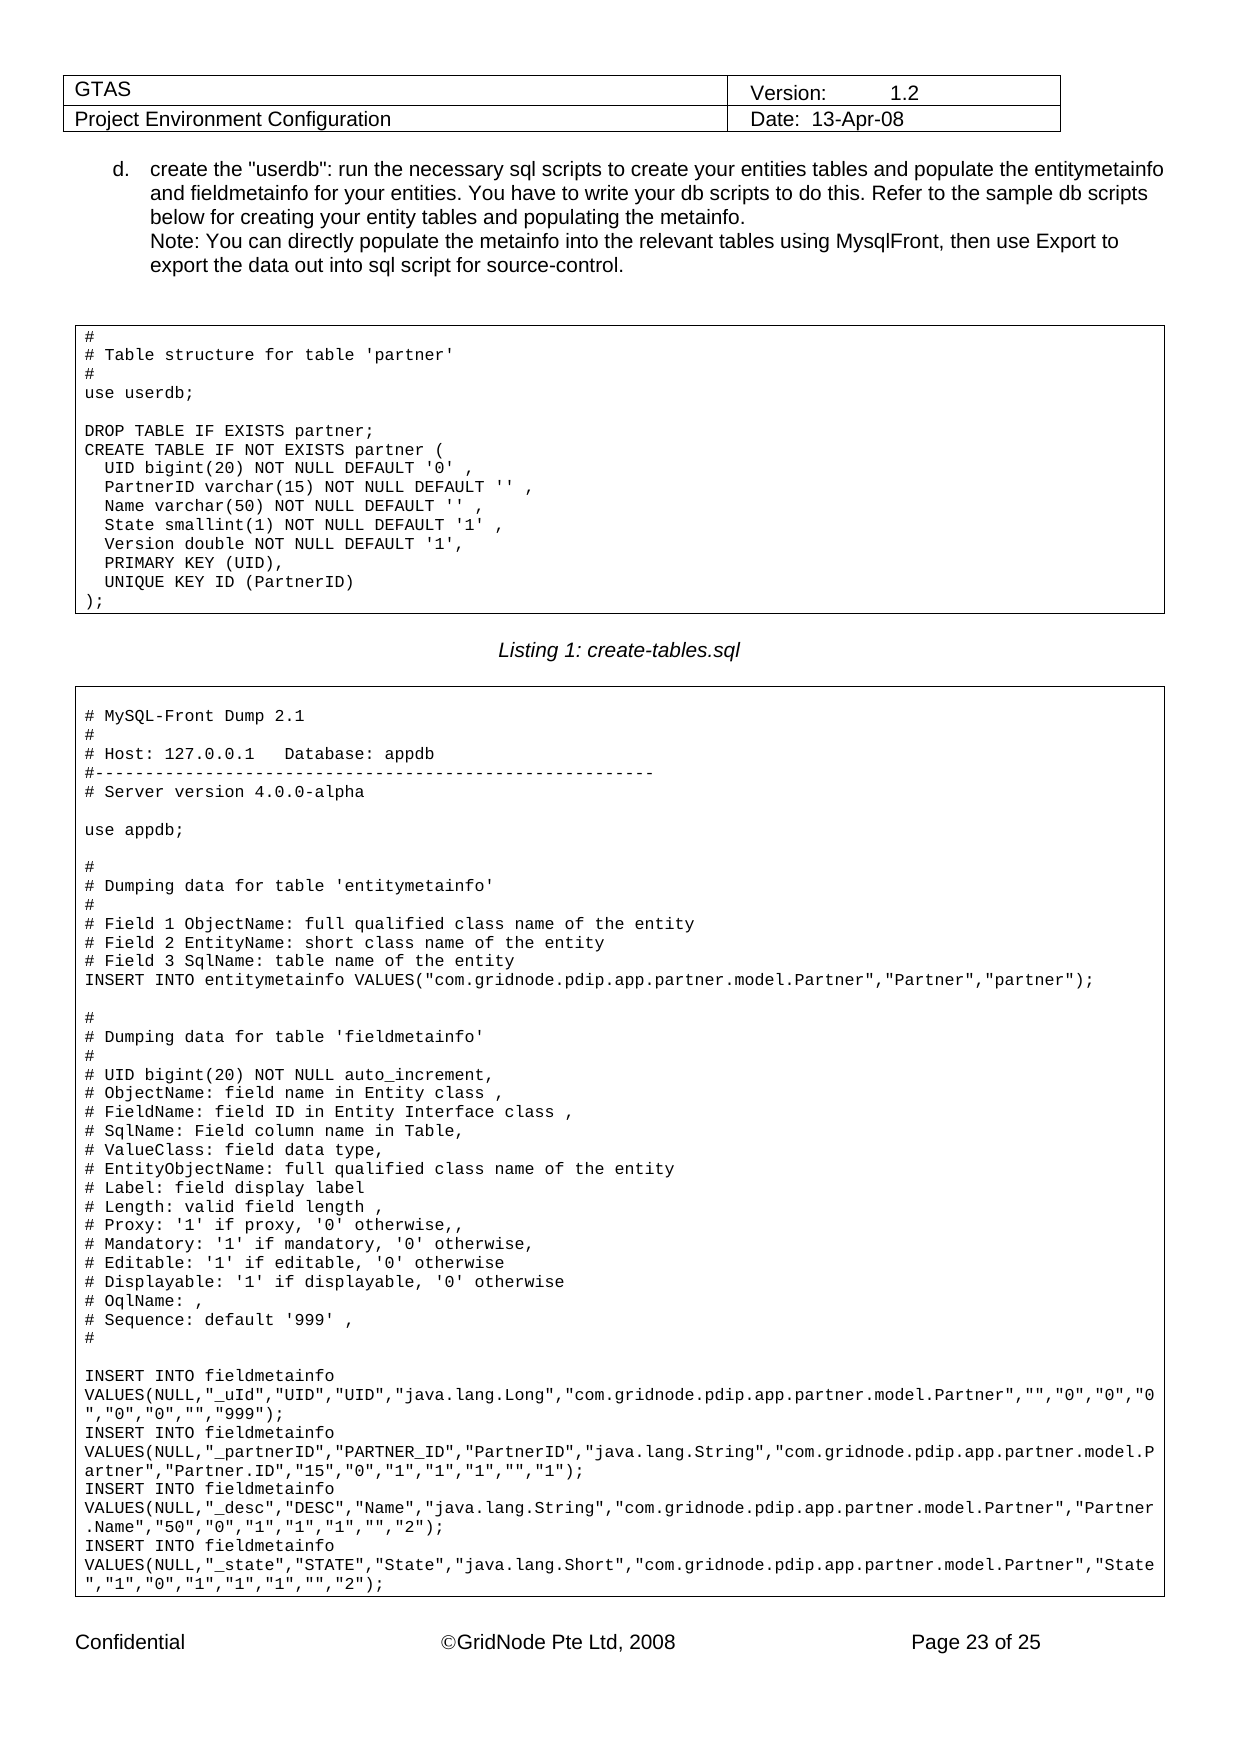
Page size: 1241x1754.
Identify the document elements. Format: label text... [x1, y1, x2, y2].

text # [76, 326, 1164, 344]
text # Field 3 SqlName: table name of the entity [76, 950, 1164, 969]
text # Proxy: '1' if proxy, '0' otherwise,, [76, 1214, 1164, 1233]
list create the "userdb": run the necessary sql scripts to create your entities tables and populate the entitymetainfo and fieldmetainfo for your entities. You have to write your db scripts to do this. Refer to the sample db scripts below for creating your entity tables and populating the metainfo. Note: You can directly populate the metainfo into the relevant tables using MysqlFront, then use Export to export the data out into sql script for source-control. [112, 157, 1165, 277]
text Listing 1: create-tables.sql [75, 638, 1165, 662]
text ); [76, 589, 1164, 613]
text PartnerID varchar(15) NOT NULL DEFAULT '' , [76, 476, 1164, 495]
text # [76, 724, 1164, 742]
text # [76, 1327, 1164, 1349]
text INSERT INTO entitymetainfo VALUES("com.gridnode.pdip.app.partner.model.Partner","Partner","partner"); [76, 969, 1164, 991]
text # Host: 127.0.0.1 Database: appdb [76, 742, 1164, 761]
text # Field 2 EntityName: short class name of the entity [76, 931, 1164, 950]
text # [76, 1044, 1164, 1063]
text # UID bigint(20) NOT NULL auto_increment, [76, 1063, 1164, 1082]
text INSERT INTO fieldmetainfo VALUES(NULL,"_partnerID","PARTNER_ID","PartnerID","java.lang.String","com.gridnode.pdip.app.partner.model.Partner","Partner.ID","15","0","1","1","1","","1"); [76, 1421, 1164, 1478]
text # Dumping data for table 'entitymetainfo' [76, 874, 1164, 893]
text UNIQUE KEY ID (PartnerID) [76, 570, 1164, 589]
text # Editable: '1' if editable, '0' otherwise [76, 1252, 1164, 1270]
text # Dumping data for table 'fieldmetainfo' [76, 1025, 1164, 1044]
text # Table structure for table 'partner' [76, 344, 1164, 363]
text # [76, 893, 1164, 912]
text INSERT INTO fieldmetainfo VALUES(NULL,"_state","STATE","State","java.lang.Short","com.gridnode.pdip.app.partner.model.Partner","State","1","0","1","1","1","","2"); [76, 1534, 1164, 1596]
text # ValueClass: field data type, [76, 1138, 1164, 1157]
text UID bigint(20) NOT NULL DEFAULT '0' , [76, 457, 1164, 476]
text # Field 1 ObjectName: full qualified class name of the entity [76, 912, 1164, 931]
text # OqlName: , [76, 1289, 1164, 1308]
text DROP TABLE IF EXISTS partner; [76, 419, 1164, 438]
text State smallint(1) NOT NULL DEFAULT '1' , [76, 513, 1164, 532]
text # [76, 363, 1164, 382]
text # Mandatory: '1' if mandatory, '0' otherwise, [76, 1233, 1164, 1252]
text # Length: valid field length , [76, 1195, 1164, 1214]
text # Displayable: '1' if displayable, '0' otherwise [76, 1270, 1164, 1289]
text # Server version 4.0.0-alpha [76, 780, 1164, 802]
text CREATE TABLE IF NOT EXISTS partner ( [76, 438, 1164, 457]
text # FieldName: field ID in Entity Interface class , [76, 1101, 1164, 1119]
text INSERT INTO fieldmetainfo VALUES(NULL,"_uId","UID","UID","java.lang.Long","com.gridnode.pdip.app.partner.model.Partner","","0","0","0","0","0","","999"); [76, 1365, 1164, 1421]
text # EntityObjectName: full qualified class name of the entity [76, 1157, 1164, 1176]
text Version double NOT NULL DEFAULT '1', [76, 532, 1164, 551]
text #-------------------------------------------------------- [76, 761, 1164, 780]
text Name varchar(50) NOT NULL DEFAULT '' , [76, 495, 1164, 513]
text INSERT INTO fieldmetainfo VALUES(NULL,"_desc","DESC","Name","java.lang.String","com.gridnode.pdip.app.partner.model.Partner","Partner.Name","50","0","1","1","1","","2"); [76, 1478, 1164, 1534]
text # ObjectName: field name in Entity class , [76, 1082, 1164, 1101]
text # MySQL-Front Dump 2.1 [76, 705, 1164, 724]
text use userdb; [76, 382, 1164, 403]
text # SqlName: Field column name in Table, [76, 1119, 1164, 1138]
text use appdb; [76, 818, 1164, 840]
text # Sequence: default '999' , [76, 1308, 1164, 1327]
text # [76, 856, 1164, 874]
text # Label: field display label [76, 1176, 1164, 1195]
text # [76, 1006, 1164, 1025]
text PRIMARY KEY (UID), [76, 551, 1164, 570]
